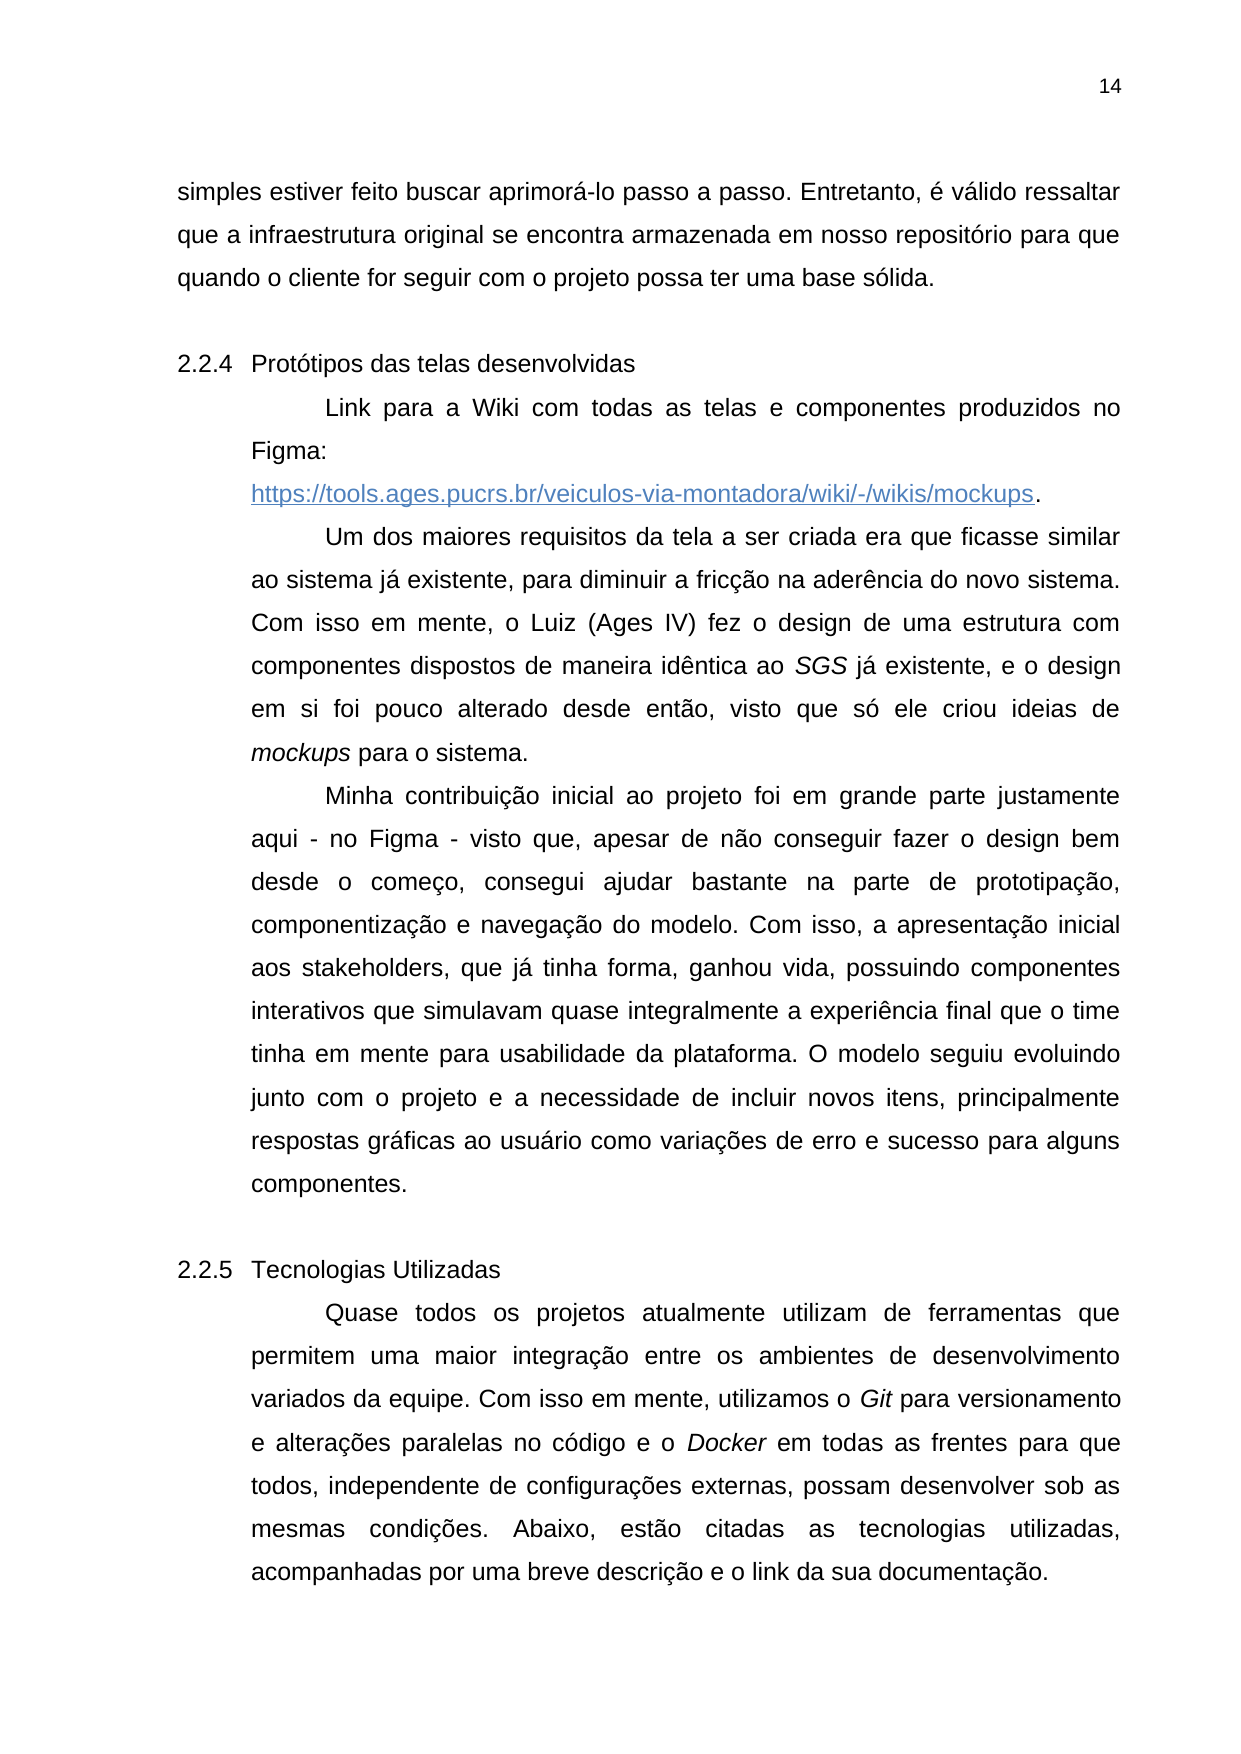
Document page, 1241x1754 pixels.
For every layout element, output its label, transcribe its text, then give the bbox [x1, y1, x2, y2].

list Um dos maiores requisitos da tela a ser criada era que ficasse similar ao sistema já existente, para diminuir a fricção na aderência do novo sistema. Com isso em mente, o Luiz (Ages IV) fez o design de uma estrutura com componentes dispostos de maneira idêntica ao SGS já existente, e o design em si foi pouco alterado desde então, visto que só ele criou ideias de mockups para o sistema. [251, 522, 1122, 766]
list Protótipos das telas desenvolvidas [177, 349, 1122, 378]
list Minha contribuição inicial ao projeto foi em grande parte justamente aqui - no Figma - visto que, apesar de não conseguir fazer o design bem desde o começo, consegui ajudar bastante na parte de prototipação, componentização e navegação do modelo. Com isso, a apresentação inicial aos stakeholders, que já tinha forma, ganhou vida, possuindo componentes interativos que simulavam quase integralmente a experiência final que o time tinha em mente para usabilidade da plataforma. O modelo seguiu evoluindo junto com o projeto e a necessidade de incluir novos itens, principalmente respostas gráficas ao usuário como variações de erro e sucesso para alguns componentes. [251, 781, 1122, 1198]
list Quase todos os projetos atualmente utilizam de ferramentas que permitem uma maior integração entre os ambientes de desenvolvimento variados da equipe. Com isso em mente, utilizamos o Git para versionamento e alterações paralelas no código e o Docker em todas as frentes para que todos, independente de configurações externas, possam desenvolver sob as mesmas condições. Abaixo, estão citadas as tecnologias utilizadas, acompanhadas por uma breve descrição e o link da sua documentação. [251, 1298, 1122, 1586]
text simples estiver feito buscar aprimorá-lo passo a passo. Entretanto, é válido ressaltar que a infraestrutura original se encontra armazenada em nosso repositório para que quando o cliente for seguir com o projeto possa ter uma base sólida. [177, 177, 1122, 292]
list Link para a Wiki com todas as telas e componentes produzidos no Figma: https://tools.ages.pucrs.br/veiculos-via-montadora/wiki/-/wikis/mockups. [251, 393, 1122, 508]
list Tecnologias Utilizadas [177, 1255, 1122, 1284]
